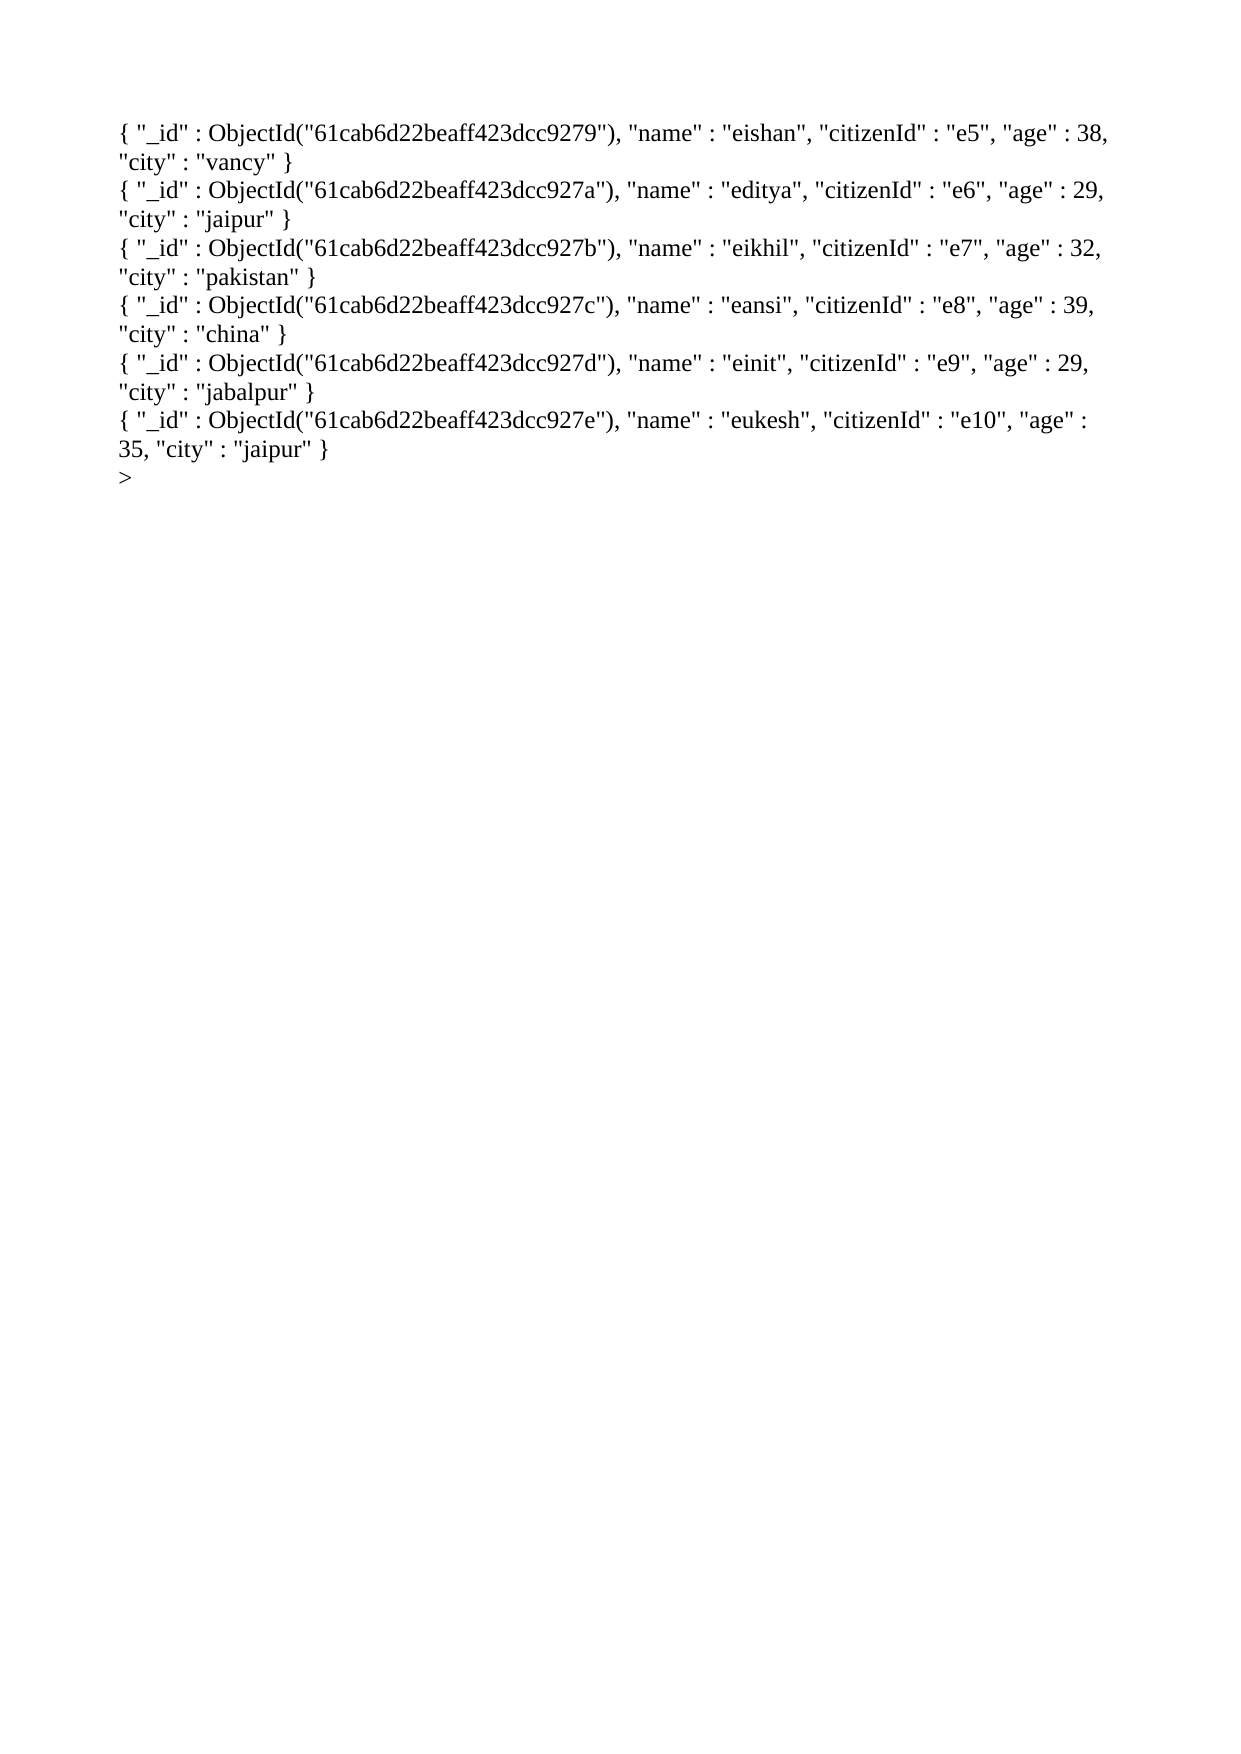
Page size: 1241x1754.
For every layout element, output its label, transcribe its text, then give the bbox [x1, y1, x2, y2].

text > [118, 463, 1122, 492]
text { "_id" : ObjectId("61cab6d22beaff423dcc927d"), "name" : "einit", "citizenId" : "e9", "age" : 29, "city" : "jabalpur" } [118, 348, 1122, 406]
text { "_id" : ObjectId("61cab6d22beaff423dcc927a"), "name" : "editya", "citizenId" : "e6", "age" : 29, "city" : "jaipur" } [118, 176, 1122, 233]
text { "_id" : ObjectId("61cab6d22beaff423dcc927e"), "name" : "eukesh", "citizenId" : "e10", "age" : 35, "city" : "jaipur" } [118, 406, 1122, 463]
text { "_id" : ObjectId("61cab6d22beaff423dcc9279"), "name" : "eishan", "citizenId" : "e5", "age" : 38, "city" : "vancy" } [118, 118, 1122, 176]
text { "_id" : ObjectId("61cab6d22beaff423dcc927c"), "name" : "eansi", "citizenId" : "e8", "age" : 39, "city" : "china" } [118, 291, 1122, 348]
text { "_id" : ObjectId("61cab6d22beaff423dcc927b"), "name" : "eikhil", "citizenId" : "e7", "age" : 32, "city" : "pakistan" } [118, 233, 1122, 291]
